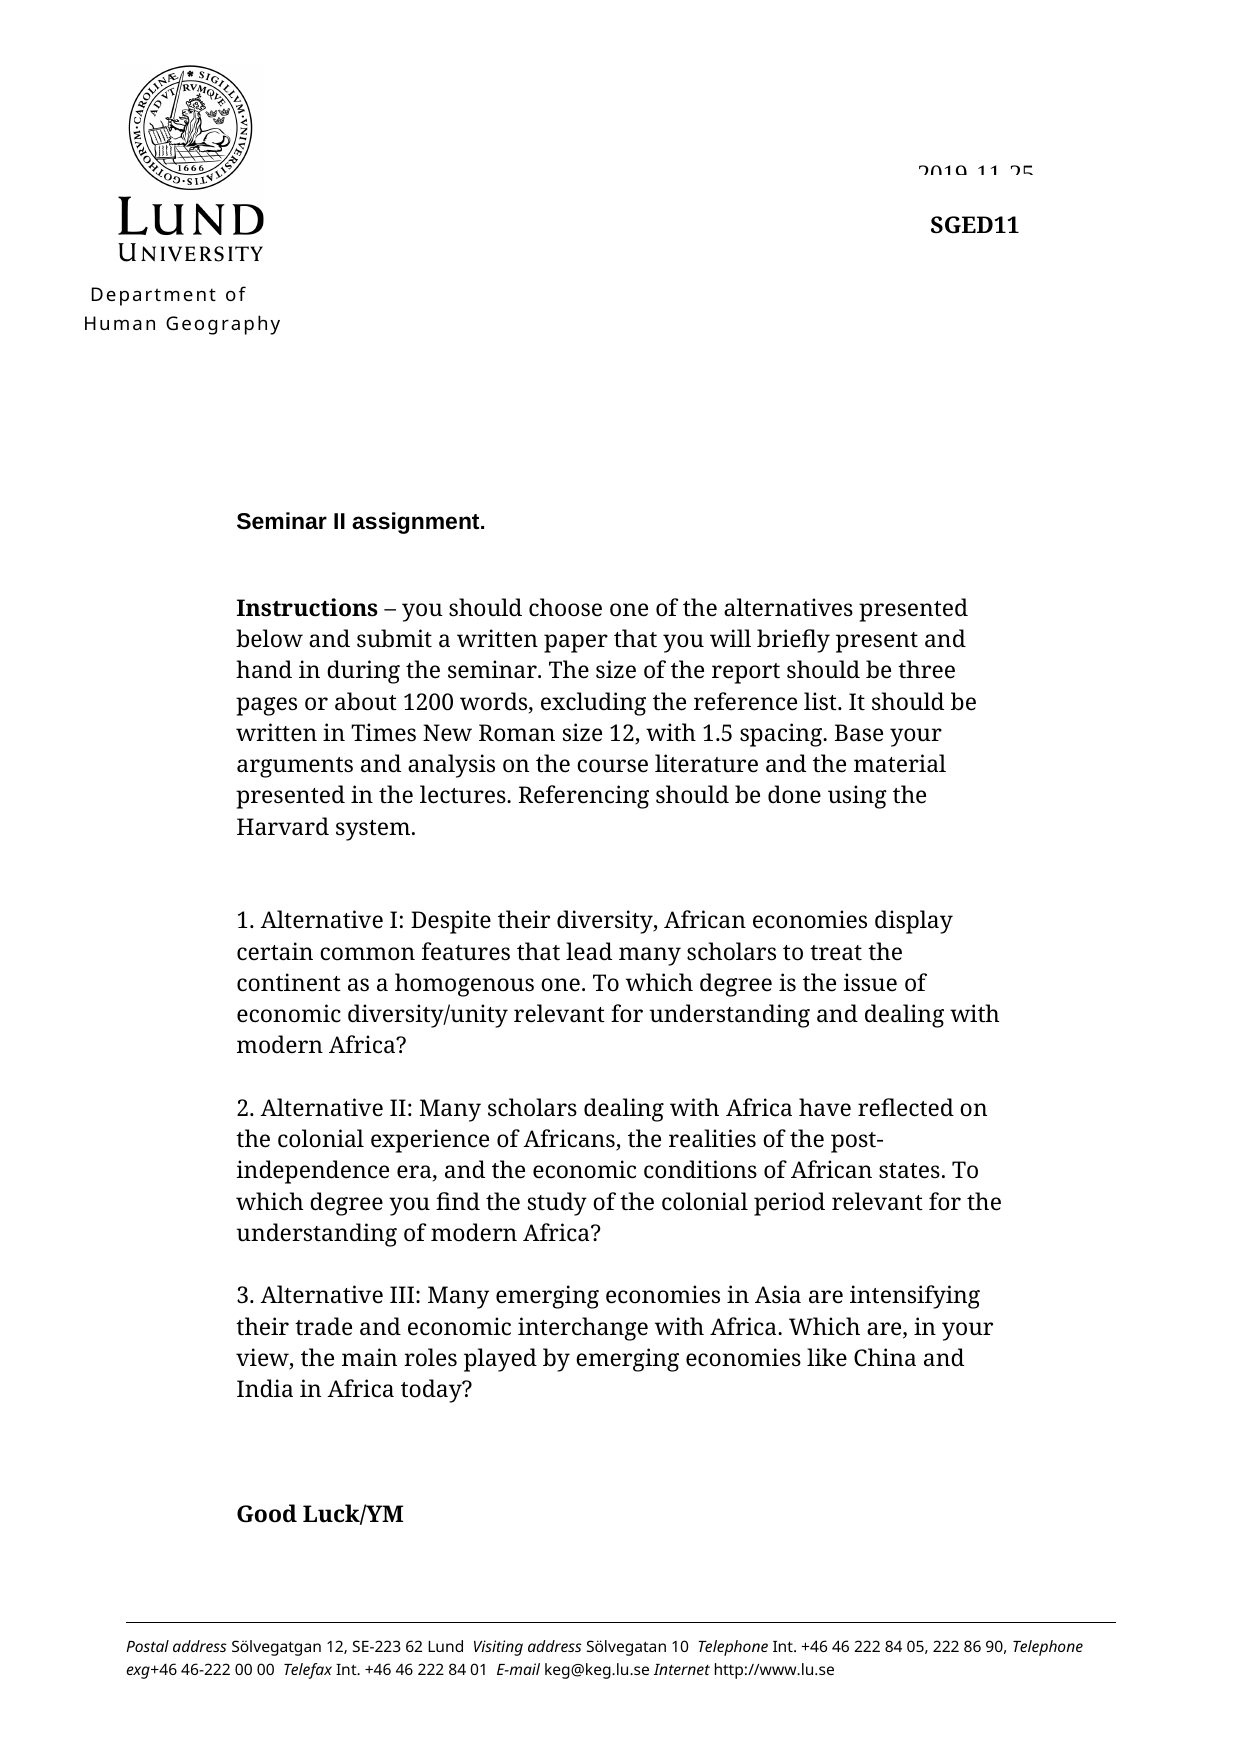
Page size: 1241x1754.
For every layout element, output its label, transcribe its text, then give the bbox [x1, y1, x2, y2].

text Seminar II assignment. [236, 508, 1004, 534]
text 3. Alternative III: Many emerging economies in Asia are intensifying their trade and economic interchange with Africa. Which are, in your view, the main roles played by emerging economies like China and India in Africa today? [236, 1279, 1004, 1404]
text 2. Alternative II: Many scholars dealing with Africa have reflected on the colonial experience of Africans, the realities of the post-independence era, and the economic conditions of African states. To which degree you find the study of the colonial period relevant for the understanding of modern Africa? [236, 1092, 1004, 1248]
text SGED11 [930, 209, 1155, 240]
picture [118, 65, 264, 265]
text Good Luck/YM [236, 1498, 1004, 1529]
text 1. Alternative I: Despite their diversity, African economies display certain common features that lead many scholars to treat the continent as a homogenous one. To which degree is the issue of economic diversity/unity relevant for understanding and dealing with modern Africa? [236, 904, 1004, 1061]
text Instructions – you should choose one of the alternatives presented below and submit a written paper that you will briefly present and hand in during the seminar. The size of the report should be three pages or about 1200 words, excluding the reference list. It should be written in Times New Roman size 12, with 1.5 spacing. Base your arguments and analysis on the course literature and the material presented in the lectures. Referencing should be done using the Harvard system. [236, 592, 1004, 842]
text 2019-11-25 [917, 159, 1075, 175]
